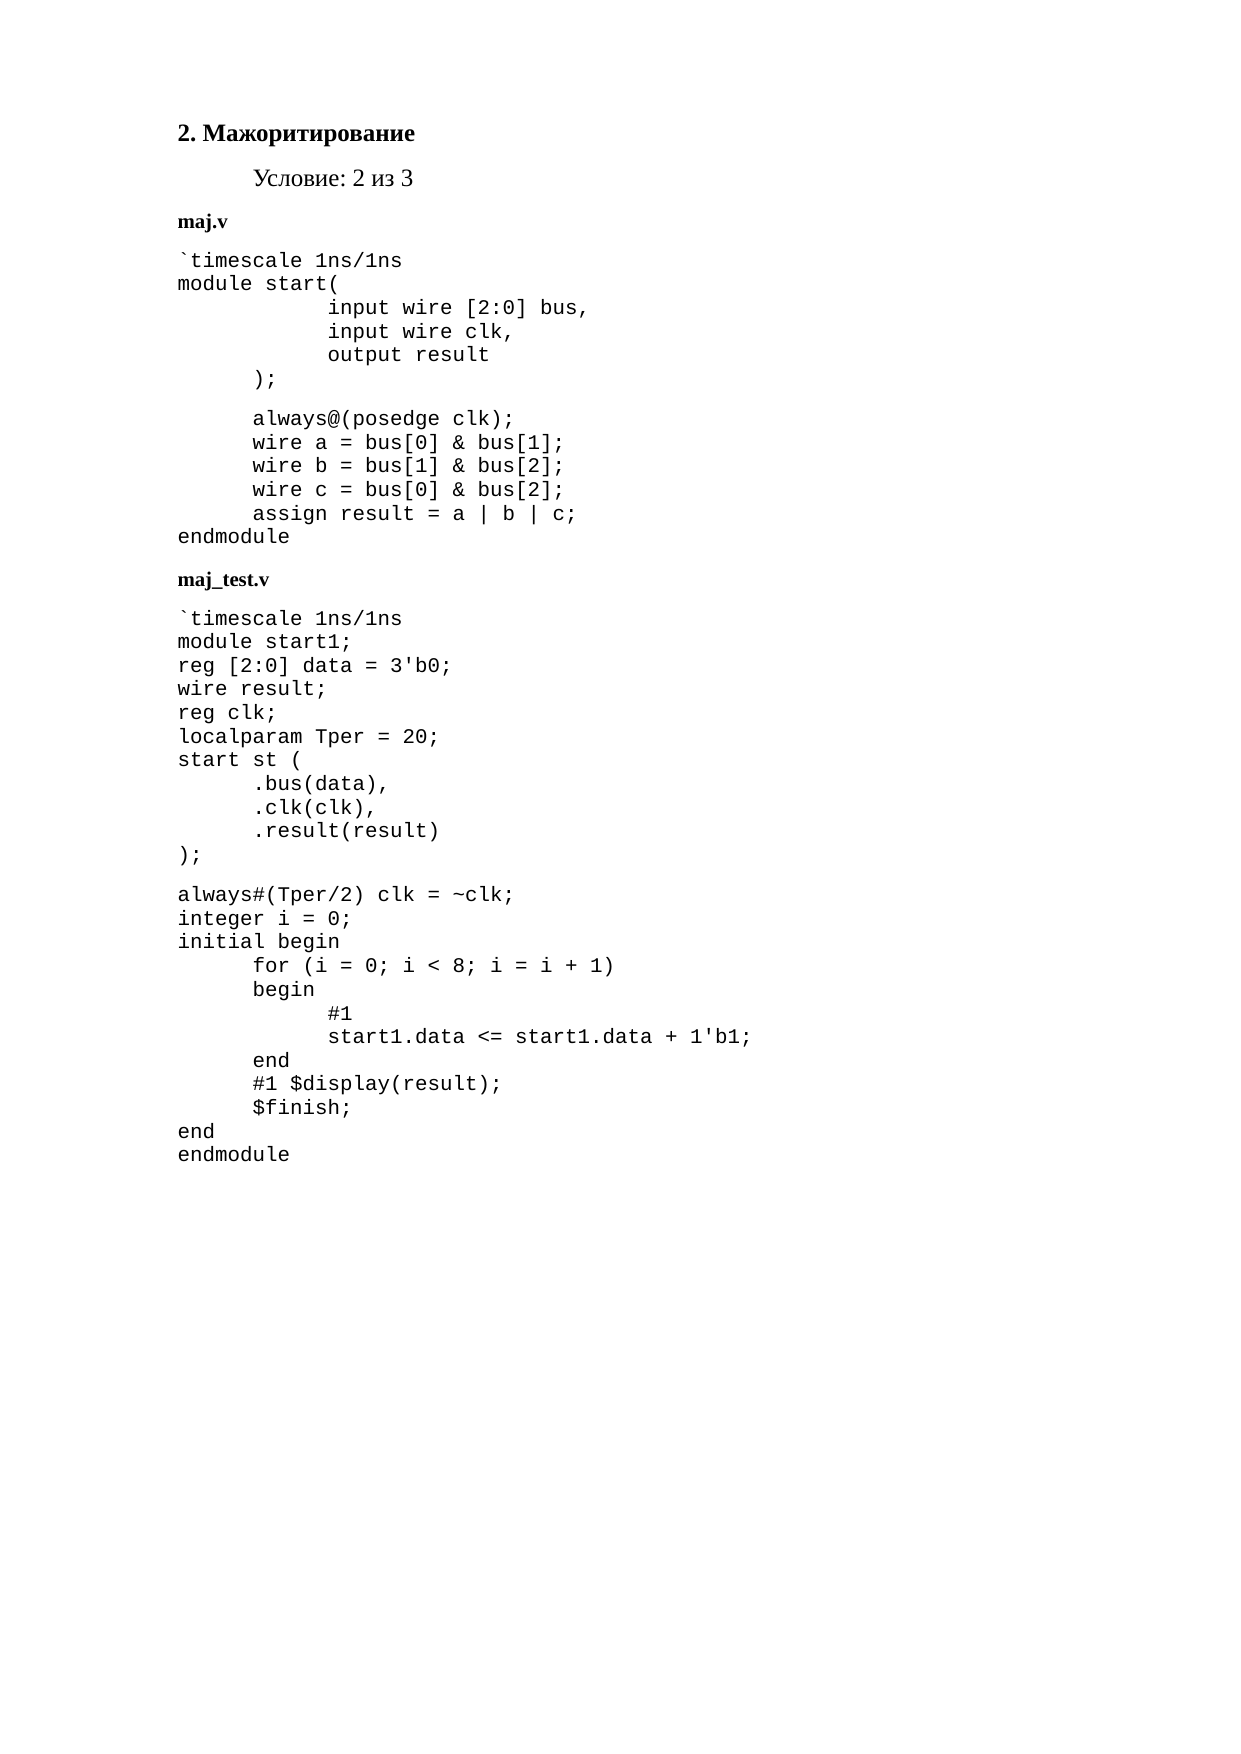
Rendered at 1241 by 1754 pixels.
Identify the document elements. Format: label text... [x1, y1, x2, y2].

text 2. Мажоритирование [177, 118, 1152, 147]
text `timescale 1ns/1ns module start1; reg [2:0] data = 3'b0; wire result; reg clk; localparam Tper = 20; start st ( .bus(data), .clk(clk), .result(result) ); [177, 607, 1152, 868]
text maj.v [177, 209, 1152, 233]
text Условие: 2 из 3 [177, 163, 1152, 192]
text maj_test.v [177, 567, 1152, 591]
text always@(posedge clk); wire a = bus[0] & bus[1]; wire b = bus[1] & bus[2]; wire c = bus[0] & bus[2]; assign result = a | b | c; endmodule [177, 408, 1152, 550]
text always#(Tper/2) clk = ~clk; integer i = 0; initial begin for (i = 0; i < 8; i = i + 1) begin #1 start1.data <= start1.data + 1'b1; end #1 $display(result); $finish; end endmodule [177, 884, 1152, 1168]
text `timescale 1ns/1ns module start( input wire [2:0] bus, input wire clk, output result ); [177, 250, 1152, 392]
